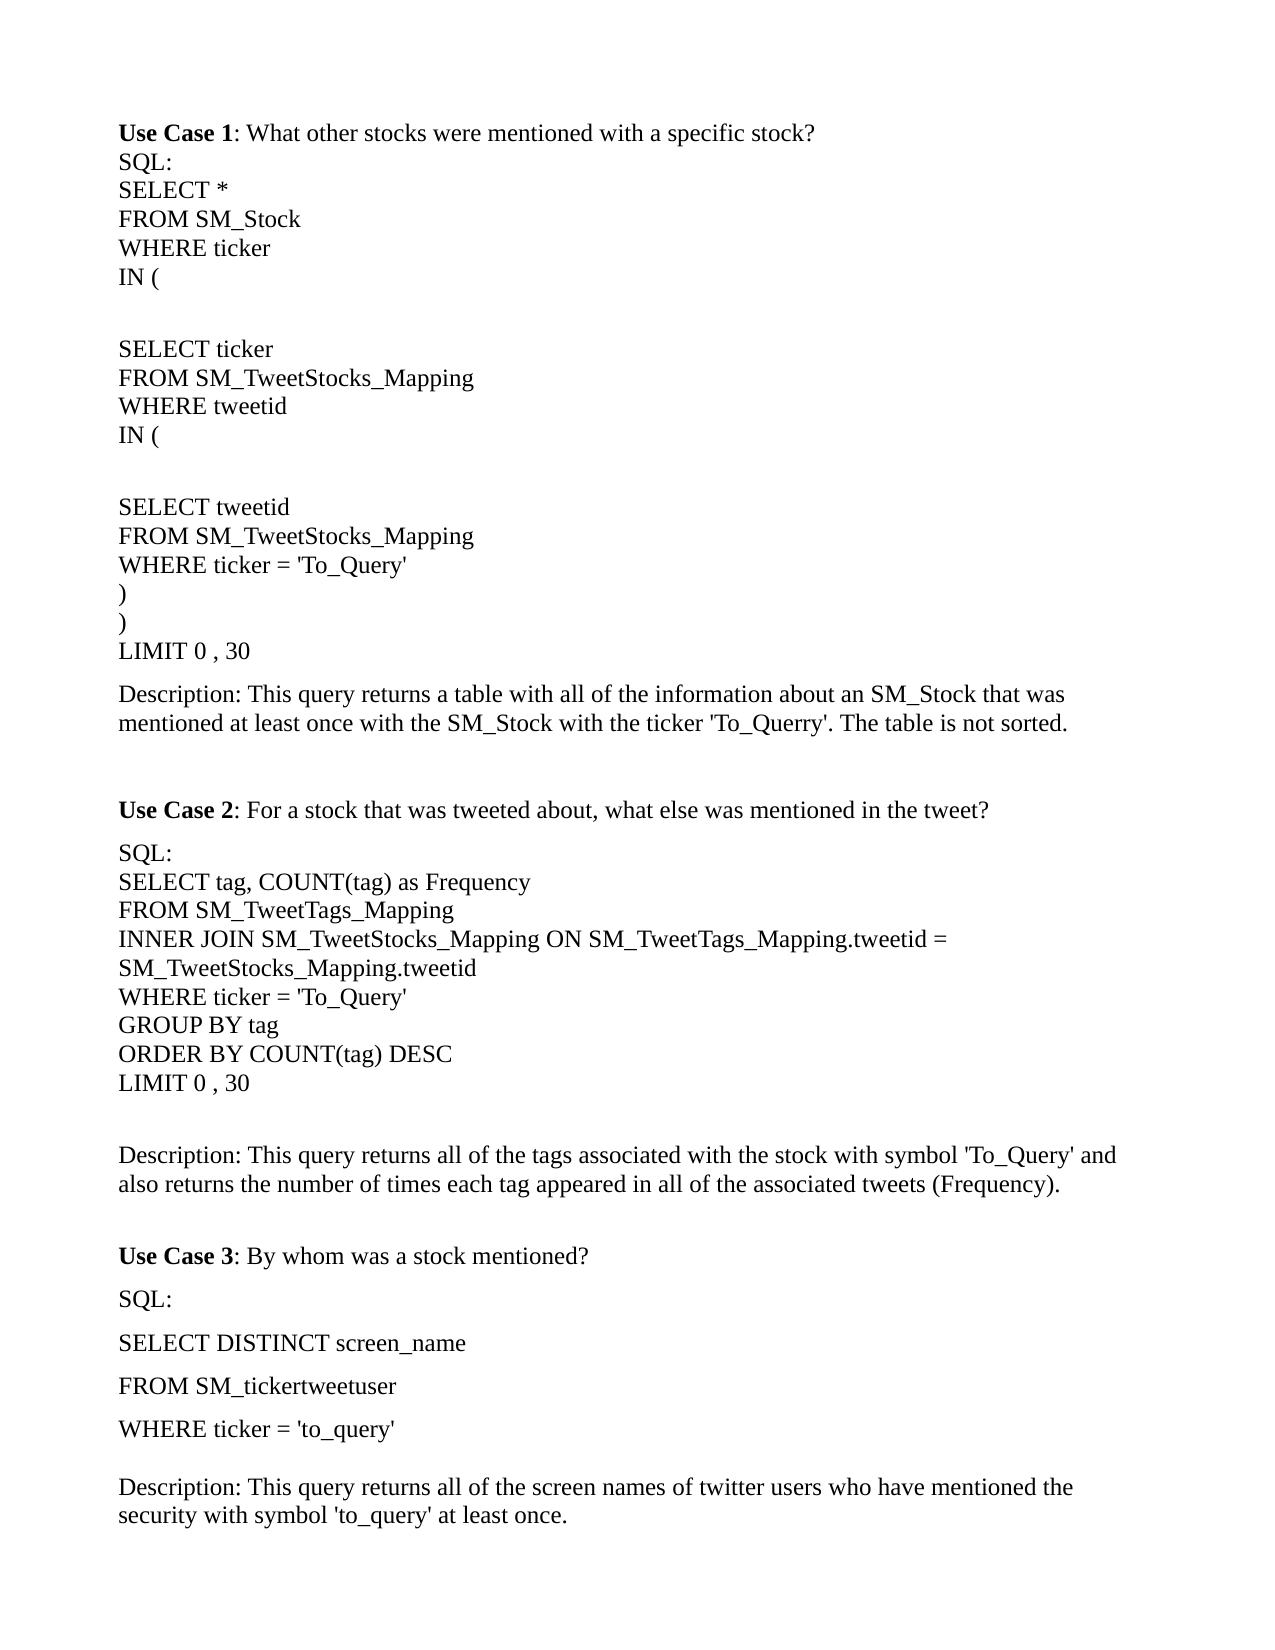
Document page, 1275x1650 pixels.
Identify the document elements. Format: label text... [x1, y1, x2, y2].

text FROM SM_TweetStocks_Mapping [118, 521, 1157, 550]
text GROUP BY tag [118, 1011, 1157, 1039]
text SELECT tag, COUNT(tag) as Frequency [118, 867, 1157, 896]
text FROM SM_TweetStocks_Mapping [118, 363, 1157, 391]
text LIMIT 0 , 30 [118, 636, 1157, 665]
text ) [118, 607, 1157, 636]
text Use Case 1: What other stocks were mentioned with a specific stock? [118, 118, 1157, 147]
text WHERE ticker = 'To_Query' [118, 982, 1157, 1011]
text INNER JOIN SM_TweetStocks_Mapping ON SM_TweetTags_Mapping.tweetid = SM_TweetStocks_Mapping.tweetid [118, 924, 1157, 982]
text WHERE ticker [118, 233, 1157, 262]
text Use Case 2: For a stock that was tweeted about, what else was mentioned in the tweet? [118, 795, 1157, 823]
text SELECT DISTINCT screen_name [118, 1328, 1157, 1356]
text SQL: [118, 1284, 1157, 1313]
text FROM SM_Stock [118, 204, 1157, 233]
text WHERE tweetid [118, 391, 1157, 420]
text SQL: [118, 147, 1157, 176]
text FROM SM_tickertweetuser [118, 1371, 1157, 1400]
text Use Case 3: By whom was a stock mentioned? [118, 1241, 1157, 1270]
text ORDER BY COUNT(tag) DESC [118, 1039, 1157, 1068]
text SQL: [118, 838, 1157, 867]
text IN ( [118, 262, 1157, 291]
text SELECT * [118, 176, 1157, 204]
text Description: This query returns all of the tags associated with the stock with symbol 'To_Query' and also returns the number of times each tag appeared in all of the associated tweets (Frequency). [118, 1140, 1157, 1226]
text SELECT tweetid [118, 492, 1157, 521]
text Description: This query returns all of the screen names of twitter users who have mentioned the security with symbol 'to_query' at least once. [118, 1472, 1157, 1529]
text SELECT ticker [118, 334, 1157, 363]
text WHERE ticker = 'To_Query' [118, 550, 1157, 578]
text WHERE ticker = 'to_query' [118, 1414, 1157, 1443]
text ) [118, 578, 1157, 607]
text FROM SM_TweetTags_Mapping [118, 896, 1157, 924]
text Description: This query returns a table with all of the information about an SM_Stock that was mentioned at least once with the SM_Stock with the ticker 'To_Querry'. The table is not sorted. [118, 679, 1157, 737]
text IN ( [118, 420, 1157, 449]
text LIMIT 0 , 30 [118, 1068, 1157, 1097]
